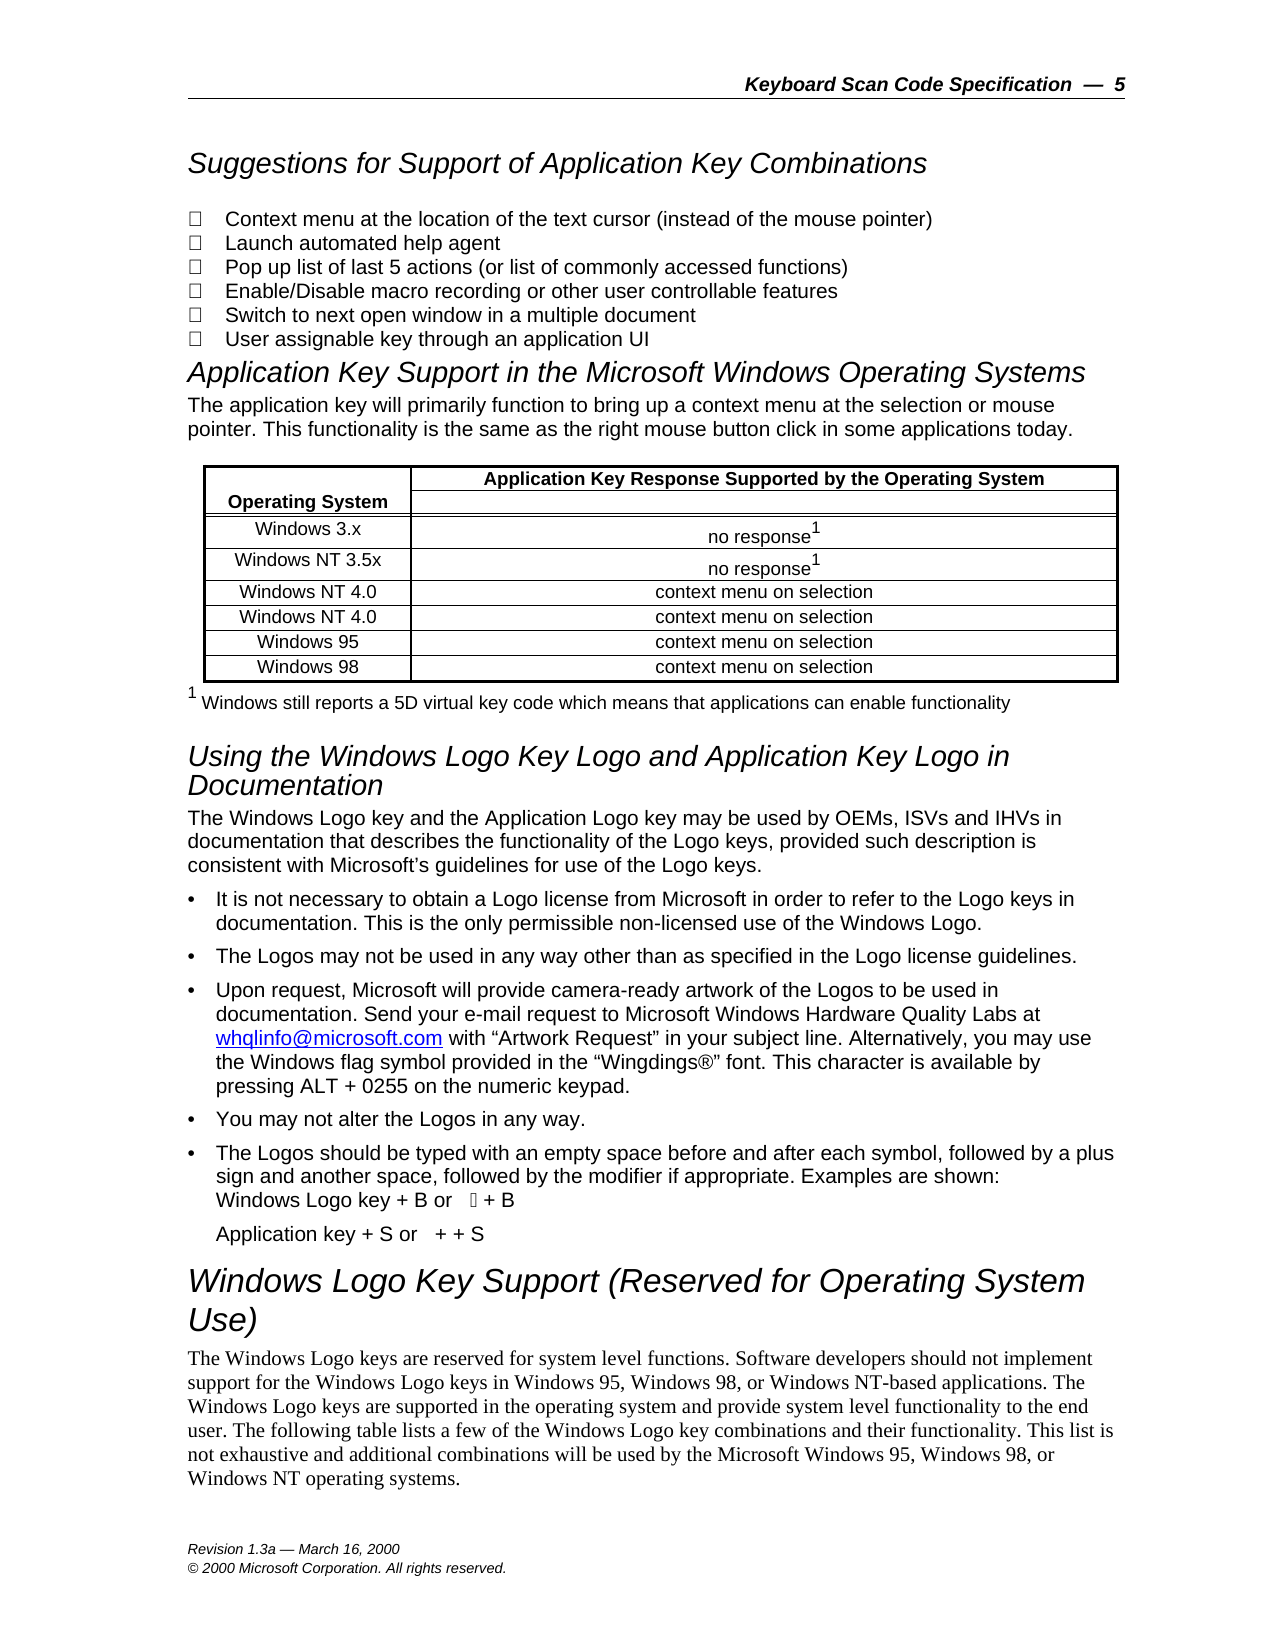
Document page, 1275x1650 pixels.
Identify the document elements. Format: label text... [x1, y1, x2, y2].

table_cell [412, 491, 1116, 513]
text • Upon request, Microsoft will provide camera-ready artwork of the Logos to be used in documentation. Send your e-mail request to Microsoft Windows Hardware Quality Labs at whqlinfo@microsoft.com with “Artwork Request” in your subject line. Alternatively, you may use the Windows flag symbol provided in the “Wingdings®” font. This character is available by pressing ALT + 0255 on the numeric keypad. [187, 978, 1125, 1097]
text  Switch to next open window in a multiple document [187, 303, 1125, 327]
table_cell context menu on selection [412, 606, 1116, 629]
table_header [206, 468, 410, 489]
table_cell Windows NT 4.0 [206, 581, 410, 604]
table_cell no response1 [412, 549, 1116, 579]
text The Windows Logo key and the Application Logo key may be used by OEMs, ISVs and IHVs in documentation that describes the functionality of the Logo keys, provided such description is consistent with Microsoft’s guidelines for use of the Logo keys. [187, 805, 1125, 877]
table_cell Windows NT 3.5x [206, 549, 410, 579]
text • It is not necessary to obtain a Logo license from Microsoft in order to refer to the Logo keys in documentation. This is the only permissible non-licensed use of the Windows Logo. [187, 887, 1125, 935]
text  Context menu at the location of the text cursor (instead of the mouse pointer) [187, 207, 1125, 231]
table_cell Operating System [206, 490, 410, 513]
table_header Application Key Response Supported by the Operating System [412, 468, 1116, 489]
table_cell Windows 95 [206, 631, 410, 654]
subtitle Suggestions for Support of Application Key Combinations [187, 150, 1125, 179]
text • You may not alter the Logos in any way. [187, 1107, 1125, 1131]
subtitle Application Key Support in the Microsoft Windows Operating Systems [187, 359, 1125, 388]
text • The Logos should be typed with an empty space before and after each symbol, followed by a plus sign and another space, followed by the modifier if appropriate. Examples are shown: [187, 1140, 1125, 1188]
table_cell Windows NT 4.0 [206, 606, 410, 629]
table_cell no response1 [412, 517, 1116, 548]
text Windows Logo key + B or ÿ + B [187, 1188, 1125, 1212]
text • The Logos may not be used in any way other than as specified in the Logo license guidelines. [187, 944, 1125, 968]
table_cell context menu on selection [412, 656, 1116, 679]
text 1 Windows still reports a 5D virtual key code which means that applications can enable functionality [187, 683, 1125, 713]
text  Pop up list of last 5 actions (or list of commonly accessed functions) [187, 255, 1125, 279]
text The Windows Logo keys are reserved for system level functions. Software developers should not implement support for the Windows Logo keys in Windows 95, Windows 98, or Windows NT-based applications. The Windows Logo keys are supported in the operating system and provide system level functionality to the end user. The following table lists a few of the Windows Logo key combinations and their functionality. This list is not exhaustive and additional combinations will be used by the Microsoft Windows 95, Windows 98, or Windows NT operating systems. [187, 1346, 1125, 1490]
subtitle Windows Logo Key Support (Reserved for Operating System Use) [187, 1260, 1125, 1339]
table_cell context menu on selection [412, 581, 1116, 604]
table_cell Windows 3.x [206, 517, 410, 548]
text  Launch automated help agent [187, 231, 1125, 255]
table_cell context menu on selection [412, 631, 1116, 654]
text  User assignable key through an application UI [187, 327, 1125, 351]
table_cell Windows 98 [206, 656, 410, 679]
text  Enable/Disable macro recording or other user controllable features [187, 279, 1125, 303]
text Application key + S or + + S [187, 1222, 1125, 1246]
subtitle Using the Windows Logo Key Logo and Application Key Logo in Documentation [187, 743, 1125, 801]
text The application key will primarily function to bring up a context menu at the selection or mouse pointer. This functionality is the same as the right mouse button click in some applications today. [187, 393, 1125, 441]
